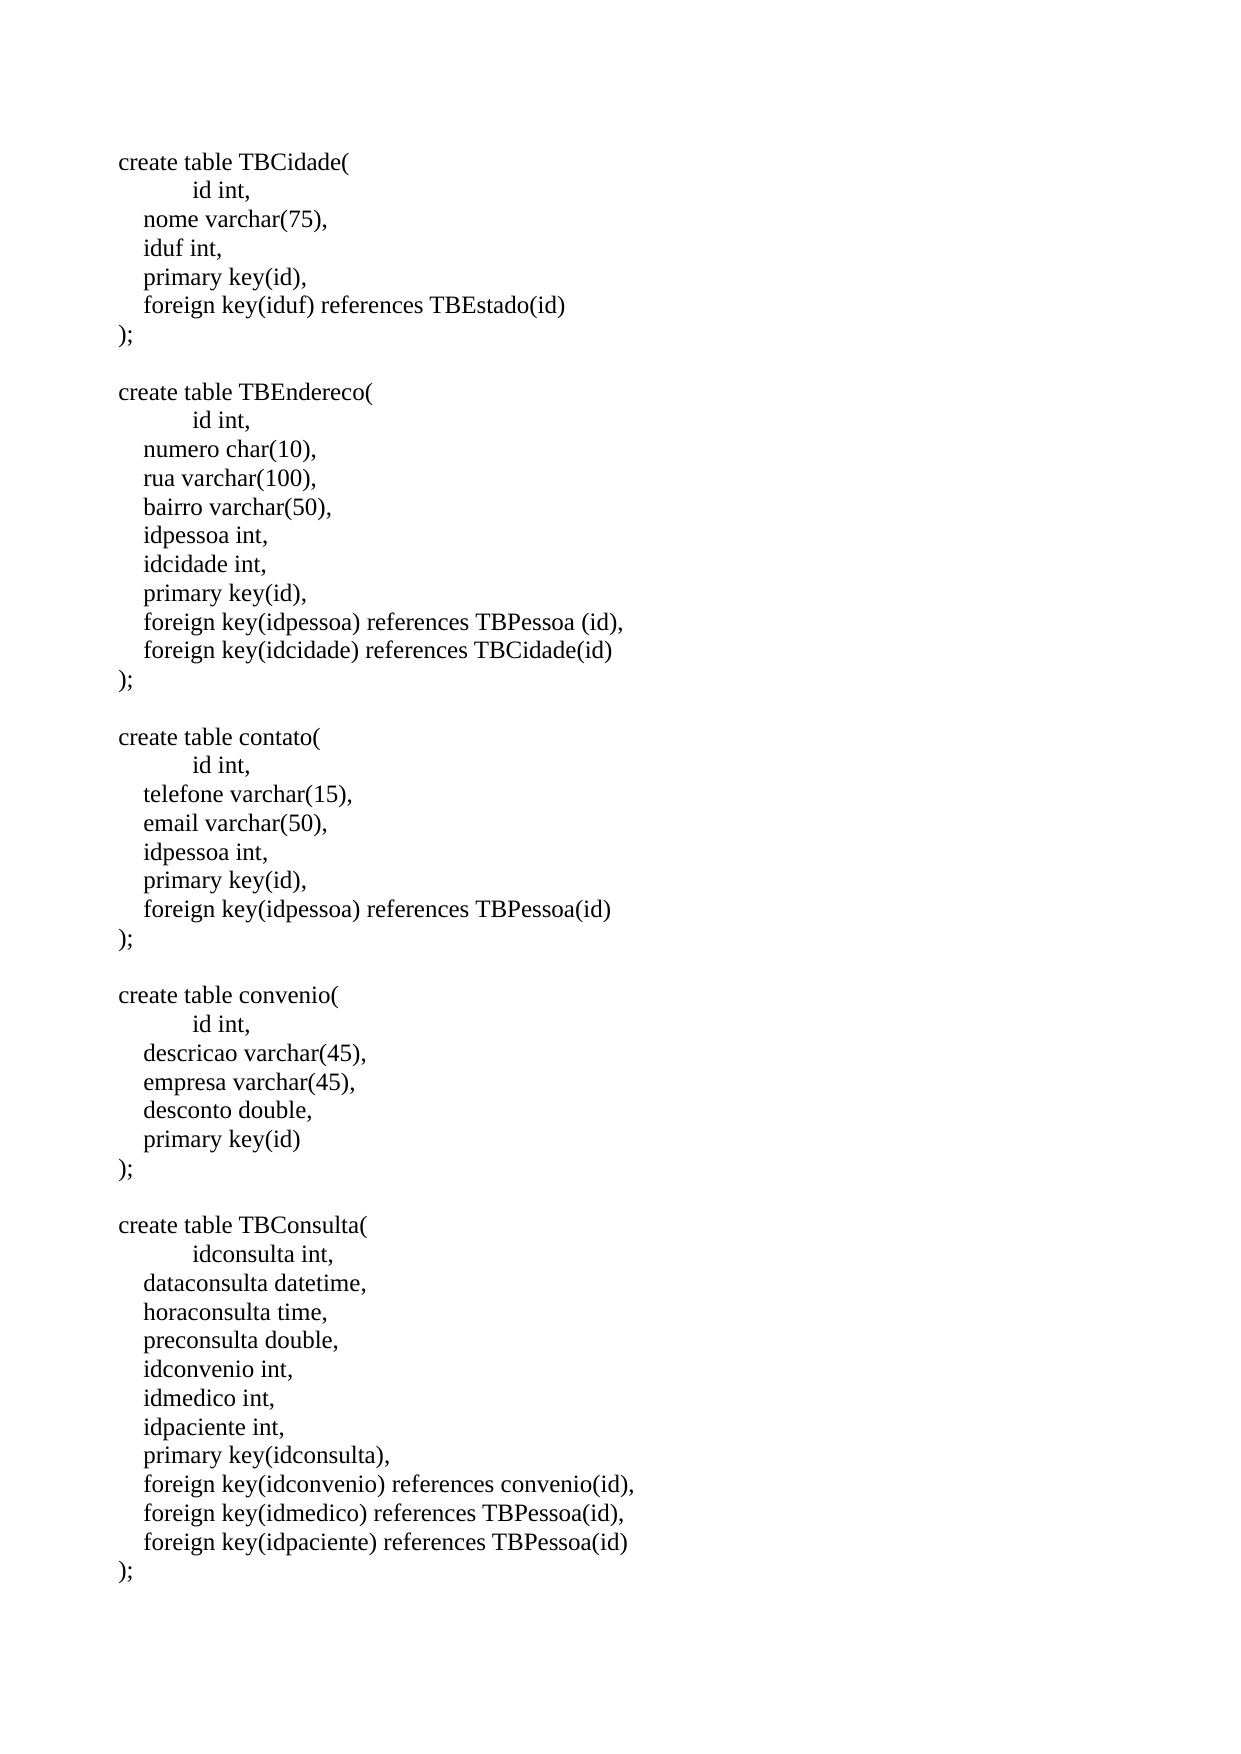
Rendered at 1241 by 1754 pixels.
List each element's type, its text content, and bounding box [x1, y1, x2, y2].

text create table TBCidade( id int, nome varchar(75), iduf int, primary key(id), foreign key(iduf) references TBEstado(id) ); create table TBEndereco( id int, numero char(10), rua varchar(100), bairro varchar(50), idpessoa int, idcidade int, primary key(id), foreign key(idpessoa) references TBPessoa (id), foreign key(idcidade) references TBCidade(id) ); create table contato( id int, telefone varchar(15), email varchar(50), idpessoa int, primary key(id), foreign key(idpessoa) references TBPessoa(id) ); create table convenio( id int, descricao varchar(45), empresa varchar(45), desconto double, primary key(id) ); create table TBConsulta( idconsulta int, dataconsulta datetime, horaconsulta time, preconsulta double, idconvenio int, idmedico int, idpaciente int, primary key(idconsulta), foreign key(idconvenio) references convenio(id), foreign key(idmedico) references TBPessoa(id), foreign key(idpaciente) references TBPessoa(id) ); [118, 118, 1122, 1613]
